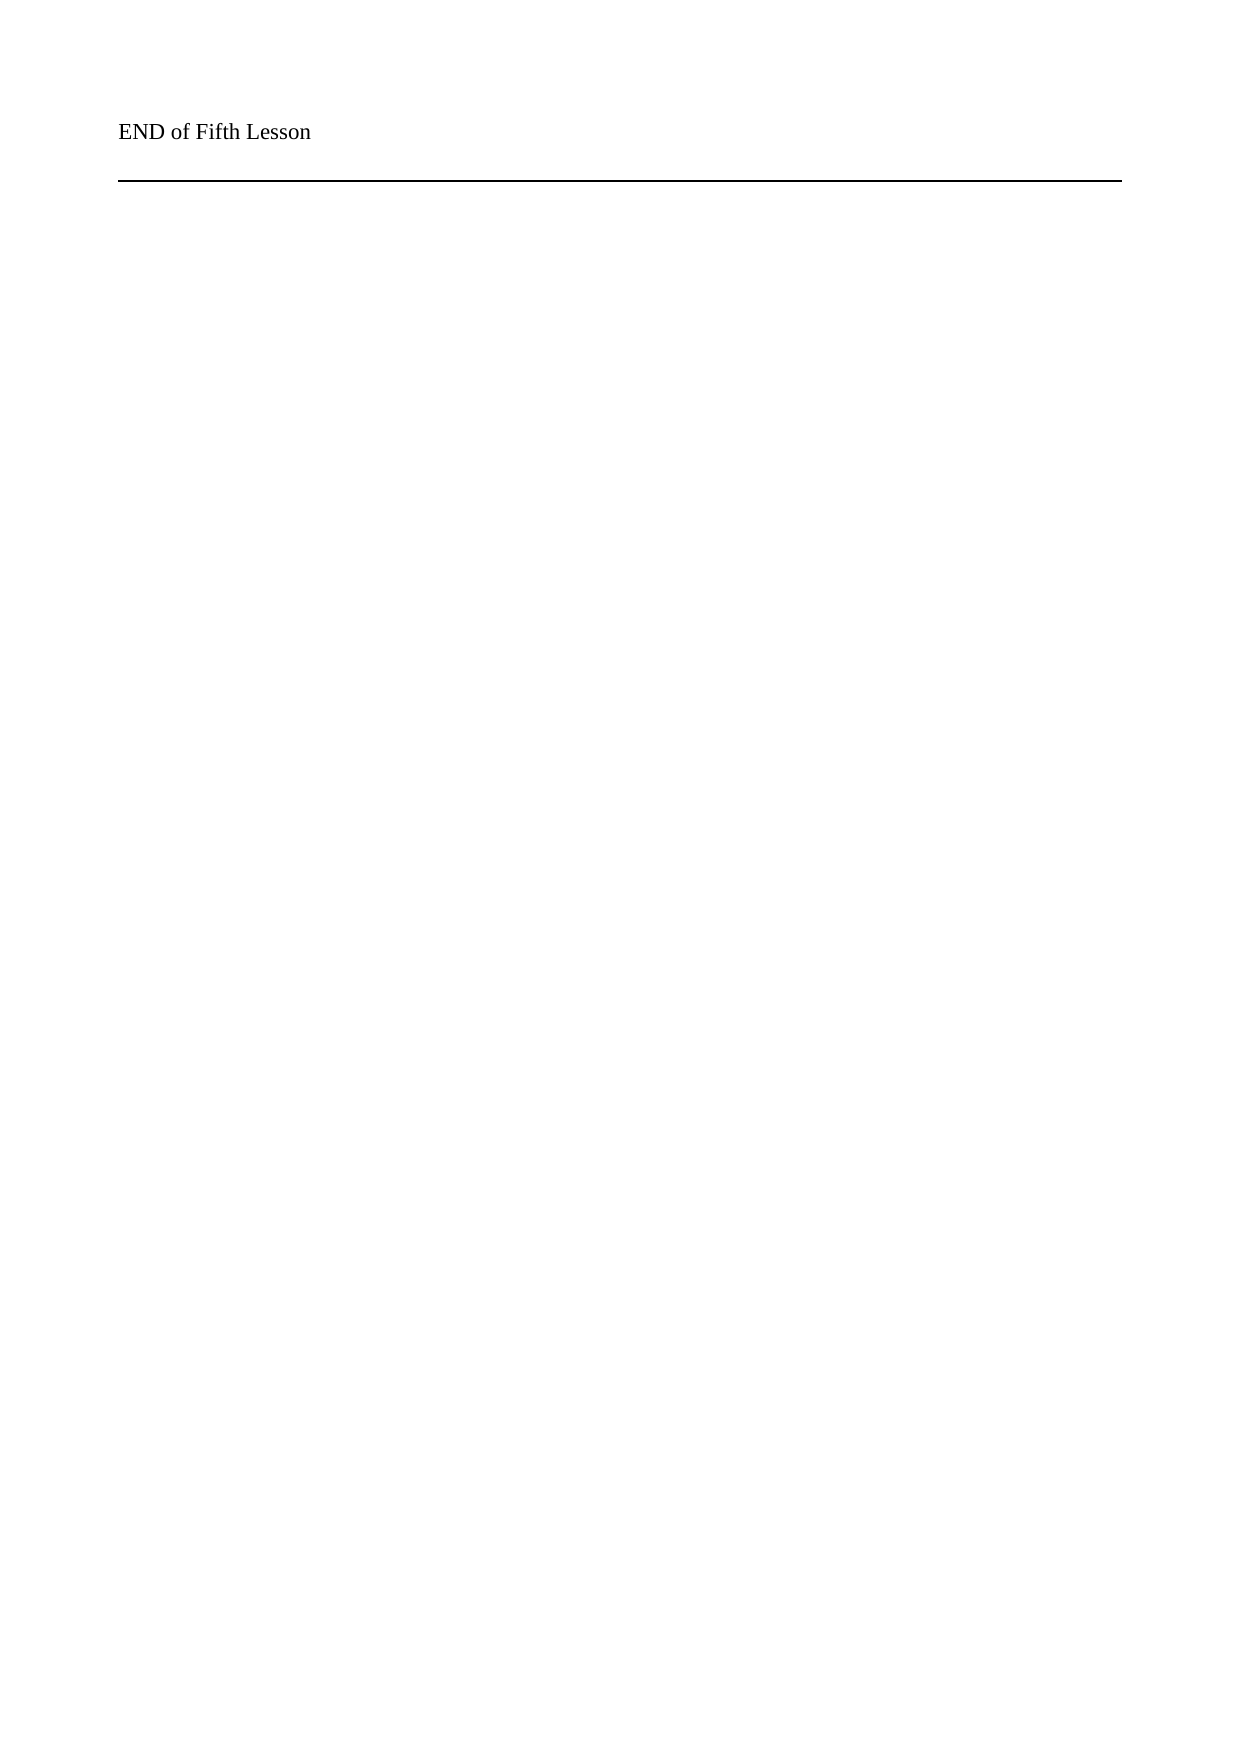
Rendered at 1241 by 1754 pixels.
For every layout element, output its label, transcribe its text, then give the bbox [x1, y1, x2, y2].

text END of Fifth Lesson [118, 118, 1122, 144]
